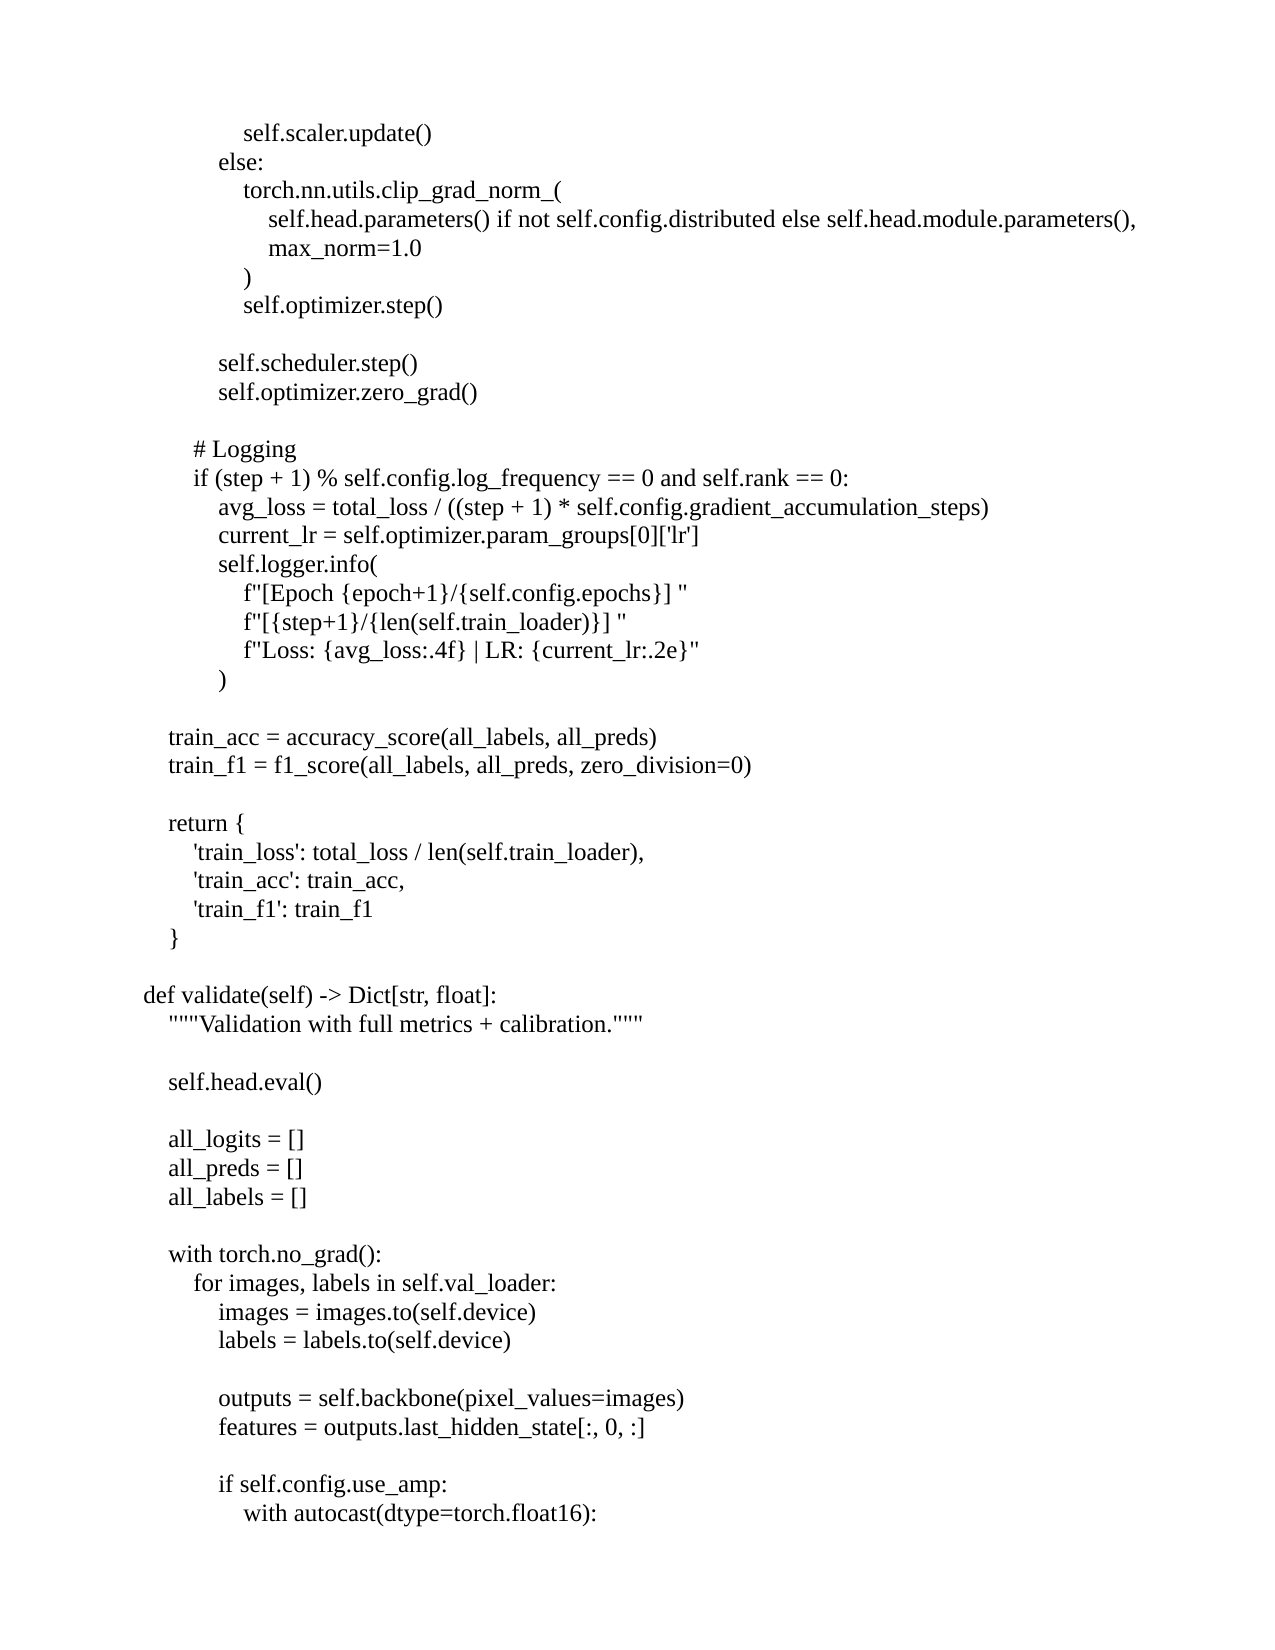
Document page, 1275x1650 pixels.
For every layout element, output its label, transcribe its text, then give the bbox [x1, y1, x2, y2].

text self.head.parameters() if not self.config.distributed else self.head.module.parameters(), [118, 204, 1157, 233]
text f"Loss: {avg_loss:.4f} | LR: {current_lr:.2e}" [118, 636, 1157, 664]
text f"[Epoch {epoch+1}/{self.config.epochs}] " [118, 578, 1157, 607]
text all_labels = [] [118, 1182, 1157, 1211]
text self.head.eval() [118, 1067, 1157, 1096]
text return { [118, 808, 1157, 837]
text def validate(self) -> Dict[str, float]: [118, 981, 1157, 1009]
text if self.config.use_amp: [118, 1469, 1157, 1498]
text all_logits = [] [118, 1124, 1157, 1153]
text labels = labels.to(self.device) [118, 1326, 1157, 1354]
text all_preds = [] [118, 1153, 1157, 1182]
text train_f1 = f1_score(all_labels, all_preds, zero_division=0) [118, 751, 1157, 779]
text ) [118, 664, 1157, 693]
text else: [118, 147, 1157, 176]
text outputs = self.backbone(pixel_values=images) [118, 1383, 1157, 1412]
text current_lr = self.optimizer.param_groups[0]['lr'] [118, 521, 1157, 549]
text self.optimizer.zero_grad() [118, 377, 1157, 406]
text ) [118, 262, 1157, 291]
text f"[{step+1}/{len(self.train_loader)}] " [118, 607, 1157, 636]
text self.scaler.update() [118, 118, 1157, 147]
text 'train_acc': train_acc, [118, 866, 1157, 894]
text for images, labels in self.val_loader: [118, 1268, 1157, 1297]
text avg_loss = total_loss / ((step + 1) * self.config.gradient_accumulation_steps) [118, 492, 1157, 521]
text self.logger.info( [118, 549, 1157, 578]
text train_acc = accuracy_score(all_labels, all_preds) [118, 722, 1157, 751]
text max_norm=1.0 [118, 233, 1157, 262]
text 'train_f1': train_f1 [118, 894, 1157, 923]
text with torch.no_grad(): [118, 1239, 1157, 1268]
text # Logging [118, 434, 1157, 463]
text """Validation with full metrics + calibration.""" [118, 1009, 1157, 1038]
text torch.nn.utils.clip_grad_norm_( [118, 176, 1157, 204]
text with autocast(dtype=torch.float16): [118, 1498, 1157, 1527]
text if (step + 1) % self.config.log_frequency == 0 and self.rank == 0: [118, 463, 1157, 492]
text images = images.to(self.device) [118, 1297, 1157, 1326]
text } [118, 923, 1157, 952]
text 'train_loss': total_loss / len(self.train_loader), [118, 837, 1157, 866]
text features = outputs.last_hidden_state[:, 0, :] [118, 1412, 1157, 1441]
text self.optimizer.step() [118, 291, 1157, 319]
text self.scheduler.step() [118, 348, 1157, 377]
